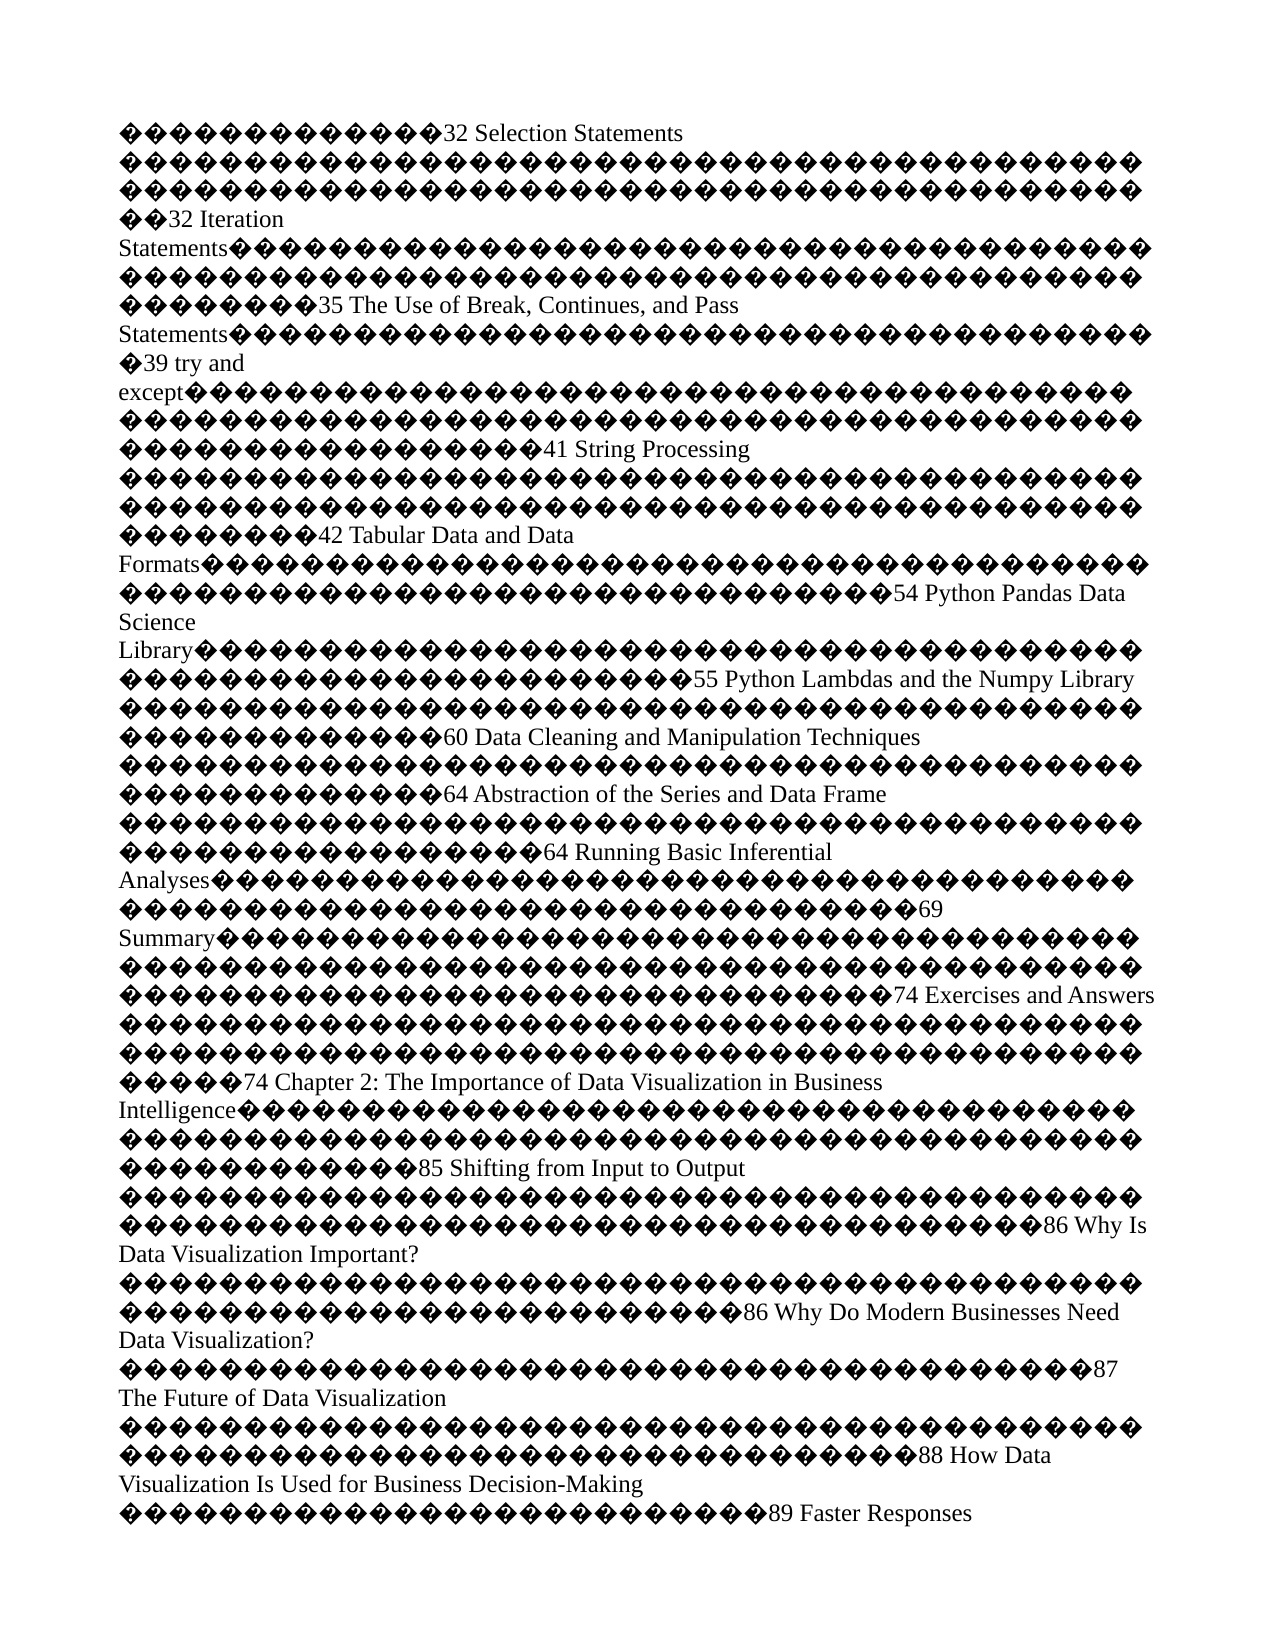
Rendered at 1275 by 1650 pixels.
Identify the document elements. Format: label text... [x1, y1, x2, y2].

text �������������32 Selection Statements ������������������������������������������������������������������������������������32 Iteration Statements��������������������������������������������������������������������������������������35 The Use of Break, Continues, and Pass Statements��������������������������������������39 try and except������������������������������������������������������������������������������������������������41 String Processing ������������������������������������������������������������������������������������������42 Tabular Data and Data Formats���������������������������������������������������������������������54 Python Pandas Data Science Library�������������������������������������������������������������55 Python Lambdas and the Numpy Library ������������������������������������������������������60 Data Cleaning and Manipulation Techniques ������������������������������������������������������64 Abstraction of the Series and Data Frame ����������������������������������������������������������64 Running Basic Inferential Analyses���������������������������������������������������������������������69 Summary�������������������������������������������������������������������������������������������������������������74 Exercises and Answers ���������������������������������������������������������������������������������������74 Chapter 2: The Importance of Data Visualization in Business Intelligence�����������������������������������������������������������������������������������������85 Shifting from Input to Output ������������������������������������������������������������������������������86 Why Is Data Visualization Important?������������������������������������������������������������������86 Why Do Modern Businesses Need Data Visualization?���������������������������������������87 The Future of Data Visualization �������������������������������������������������������������������������88 How Data Visualization Is Used for Business Decision-Making ��������������������������89 Faster Responses [118, 118, 1157, 1527]
